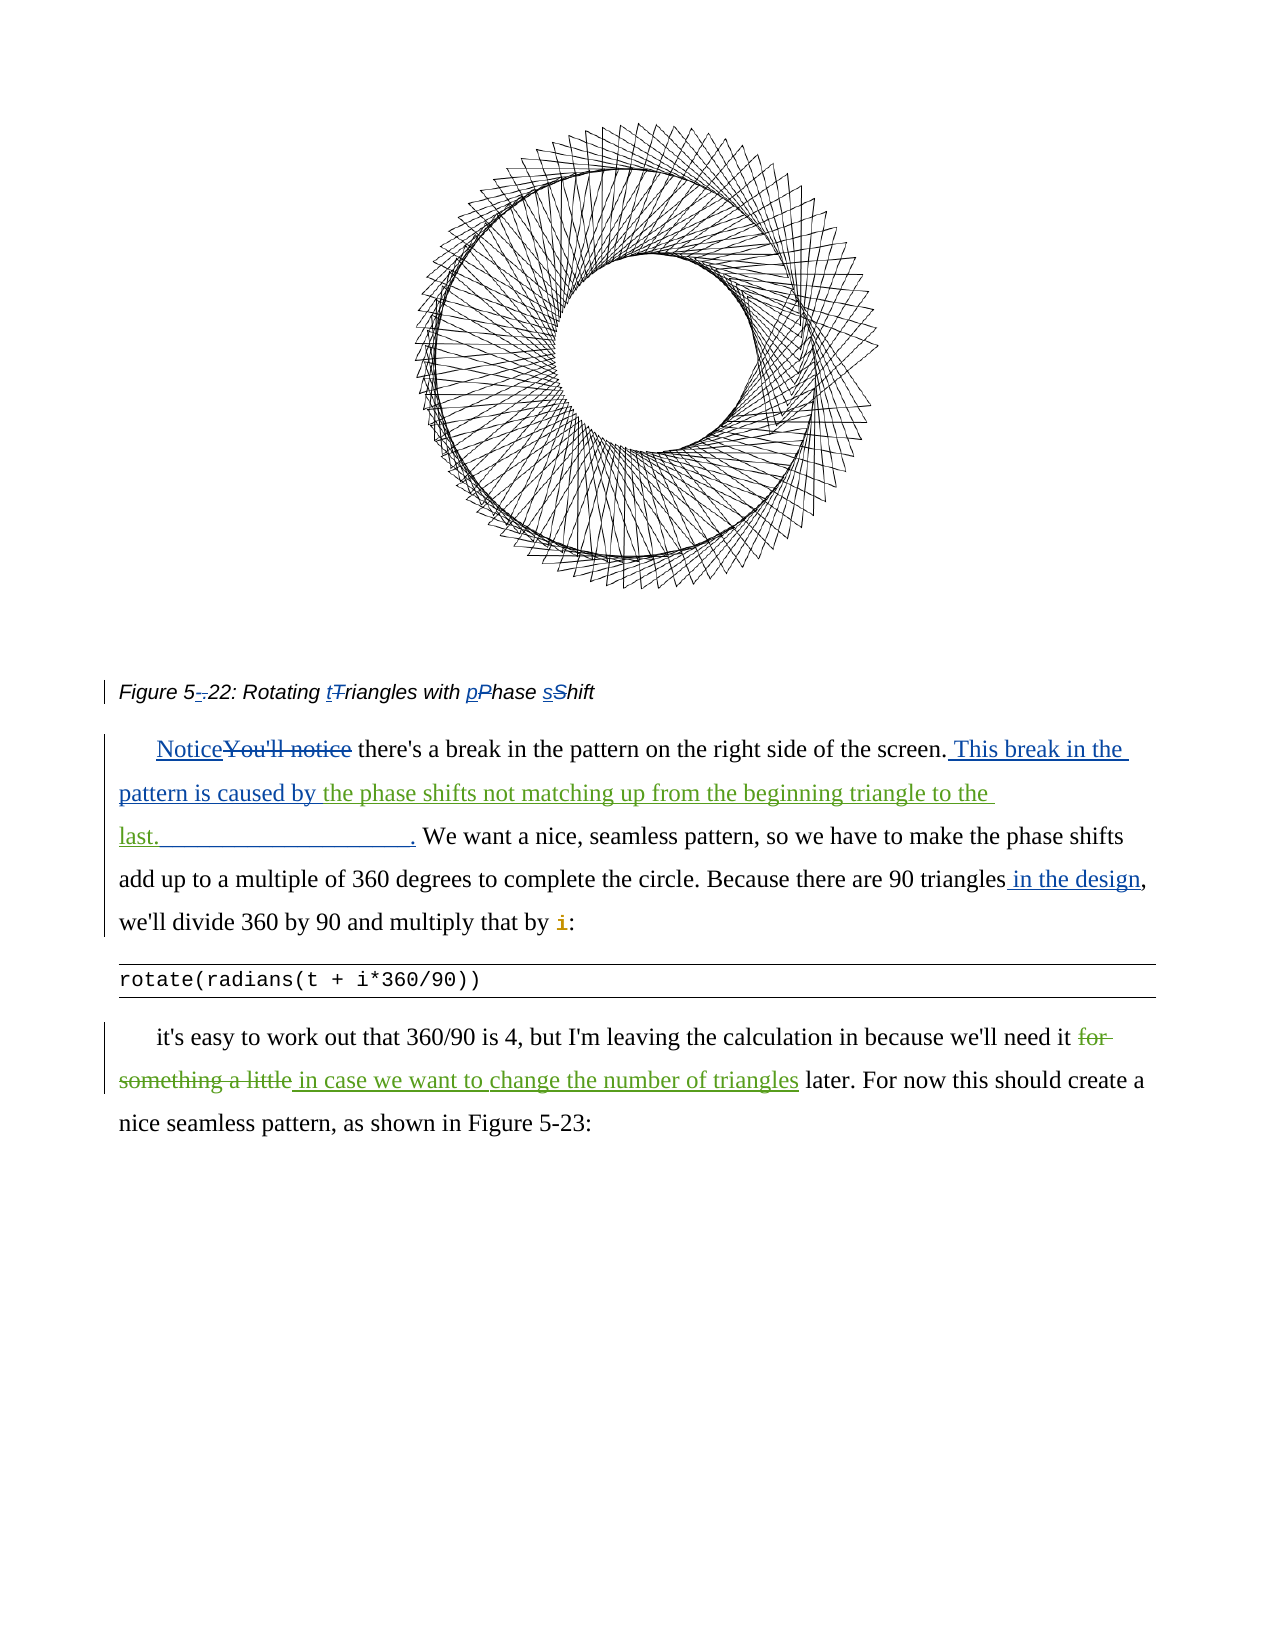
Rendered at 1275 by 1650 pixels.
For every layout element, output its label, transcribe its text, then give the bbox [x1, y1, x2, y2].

text Notice there's a break in the pattern on the right side of the screen. This break in the pattern is caused by the phase shifts not matching up from the beginning triangle to the last.____________________. We want a nice, seamless pattern, so we have to make the phase shifts add up to a multiple of 360 degrees to complete the circle. Because there are 90 triangles in the design, we'll divide 360 by 90 and multiply that by i: [118, 734, 1156, 937]
text it's easy to work out that 360/90 is 4, but I'm leaving the calculation in because we'll need it in case we want to change the number of triangles later. For now this should create a nice seamless pattern, as shown in Figure 5-23: [118, 1022, 1156, 1137]
text rotate(radians(t + i*360/90)) [118, 965, 1156, 998]
text Figure 5-22: Rotating triangles with phase shift [118, 680, 1156, 704]
picture [396, 118, 879, 601]
